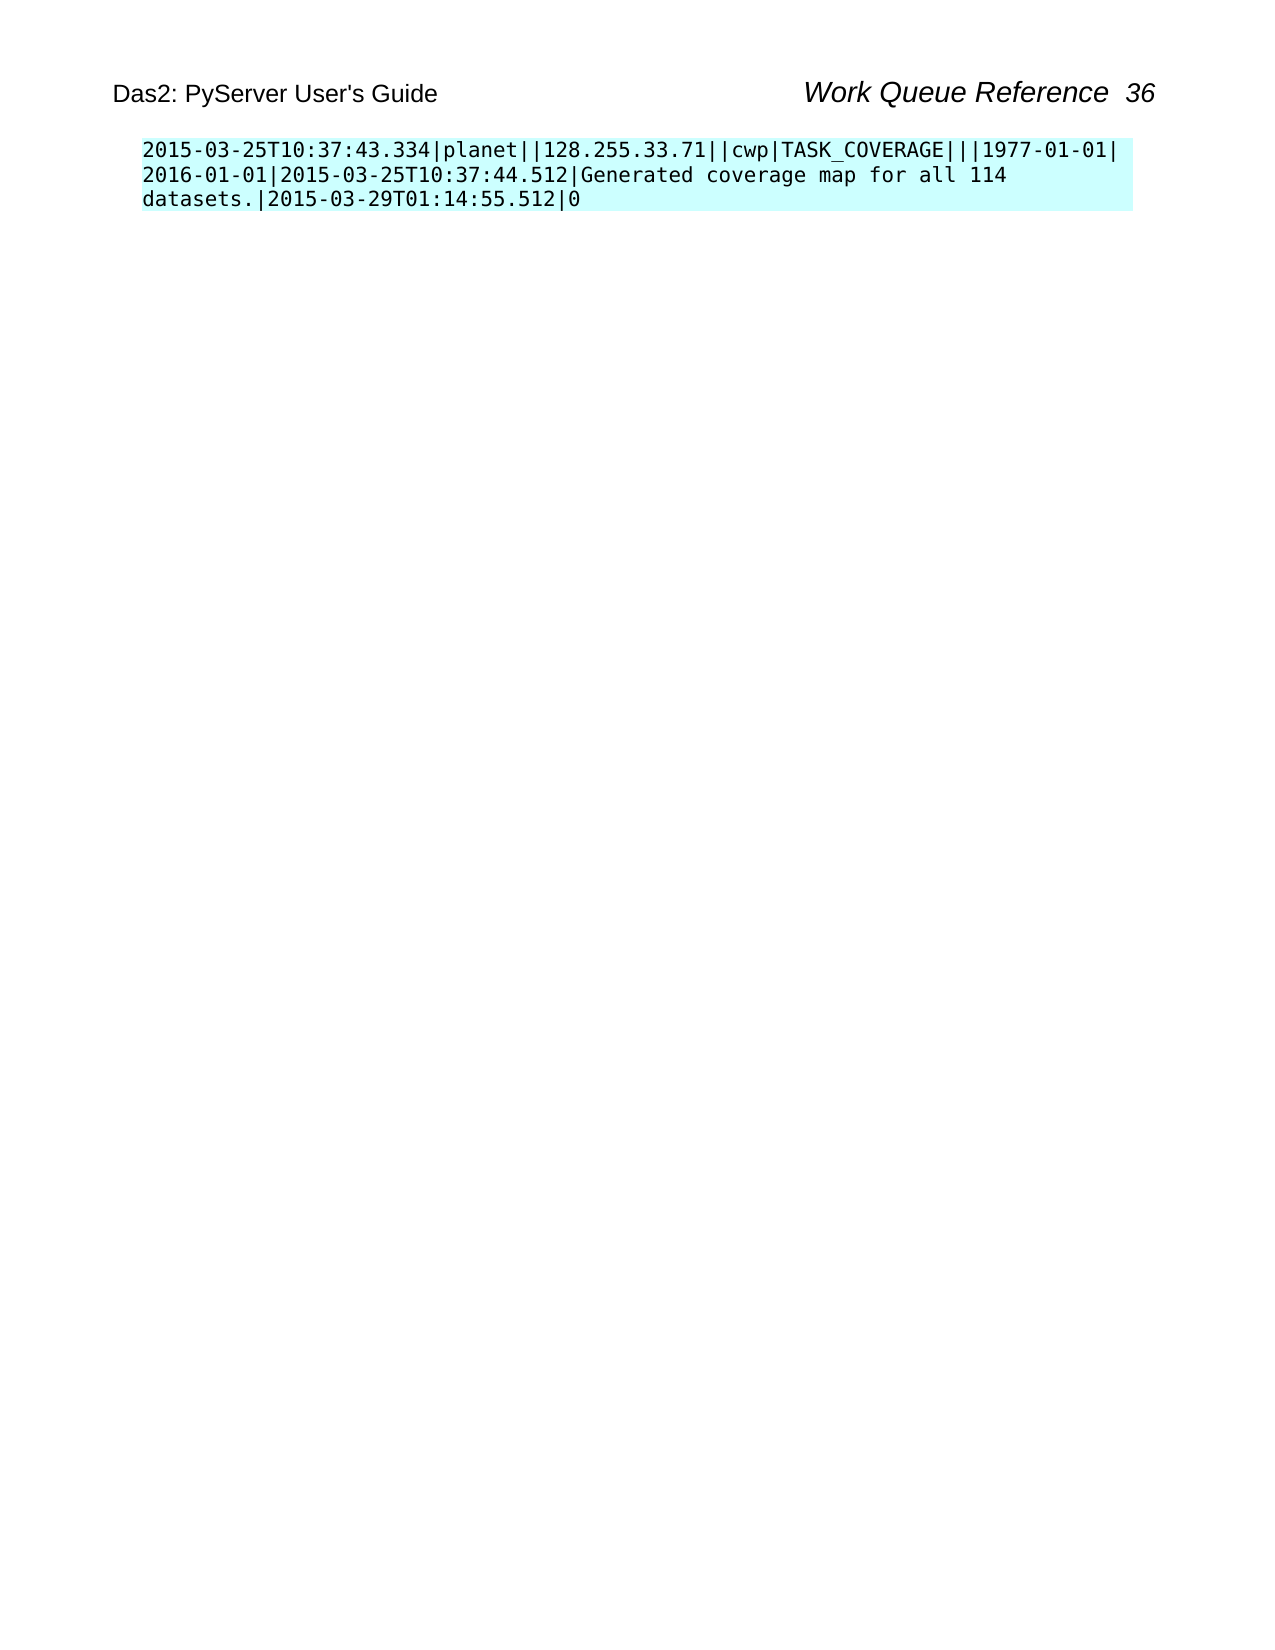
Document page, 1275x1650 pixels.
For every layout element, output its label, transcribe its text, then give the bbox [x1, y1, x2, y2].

text 2015-03-25T10:37:43.334|planet||128.255.33.71||cwp|TASK_COVERAGE|||1977-01-01|2016-01-01|2015-03-25T10:37:44.512|Generated coverage map for all 114 datasets.|2015-03-29T01:14:55.512|0 [142, 138, 1133, 211]
